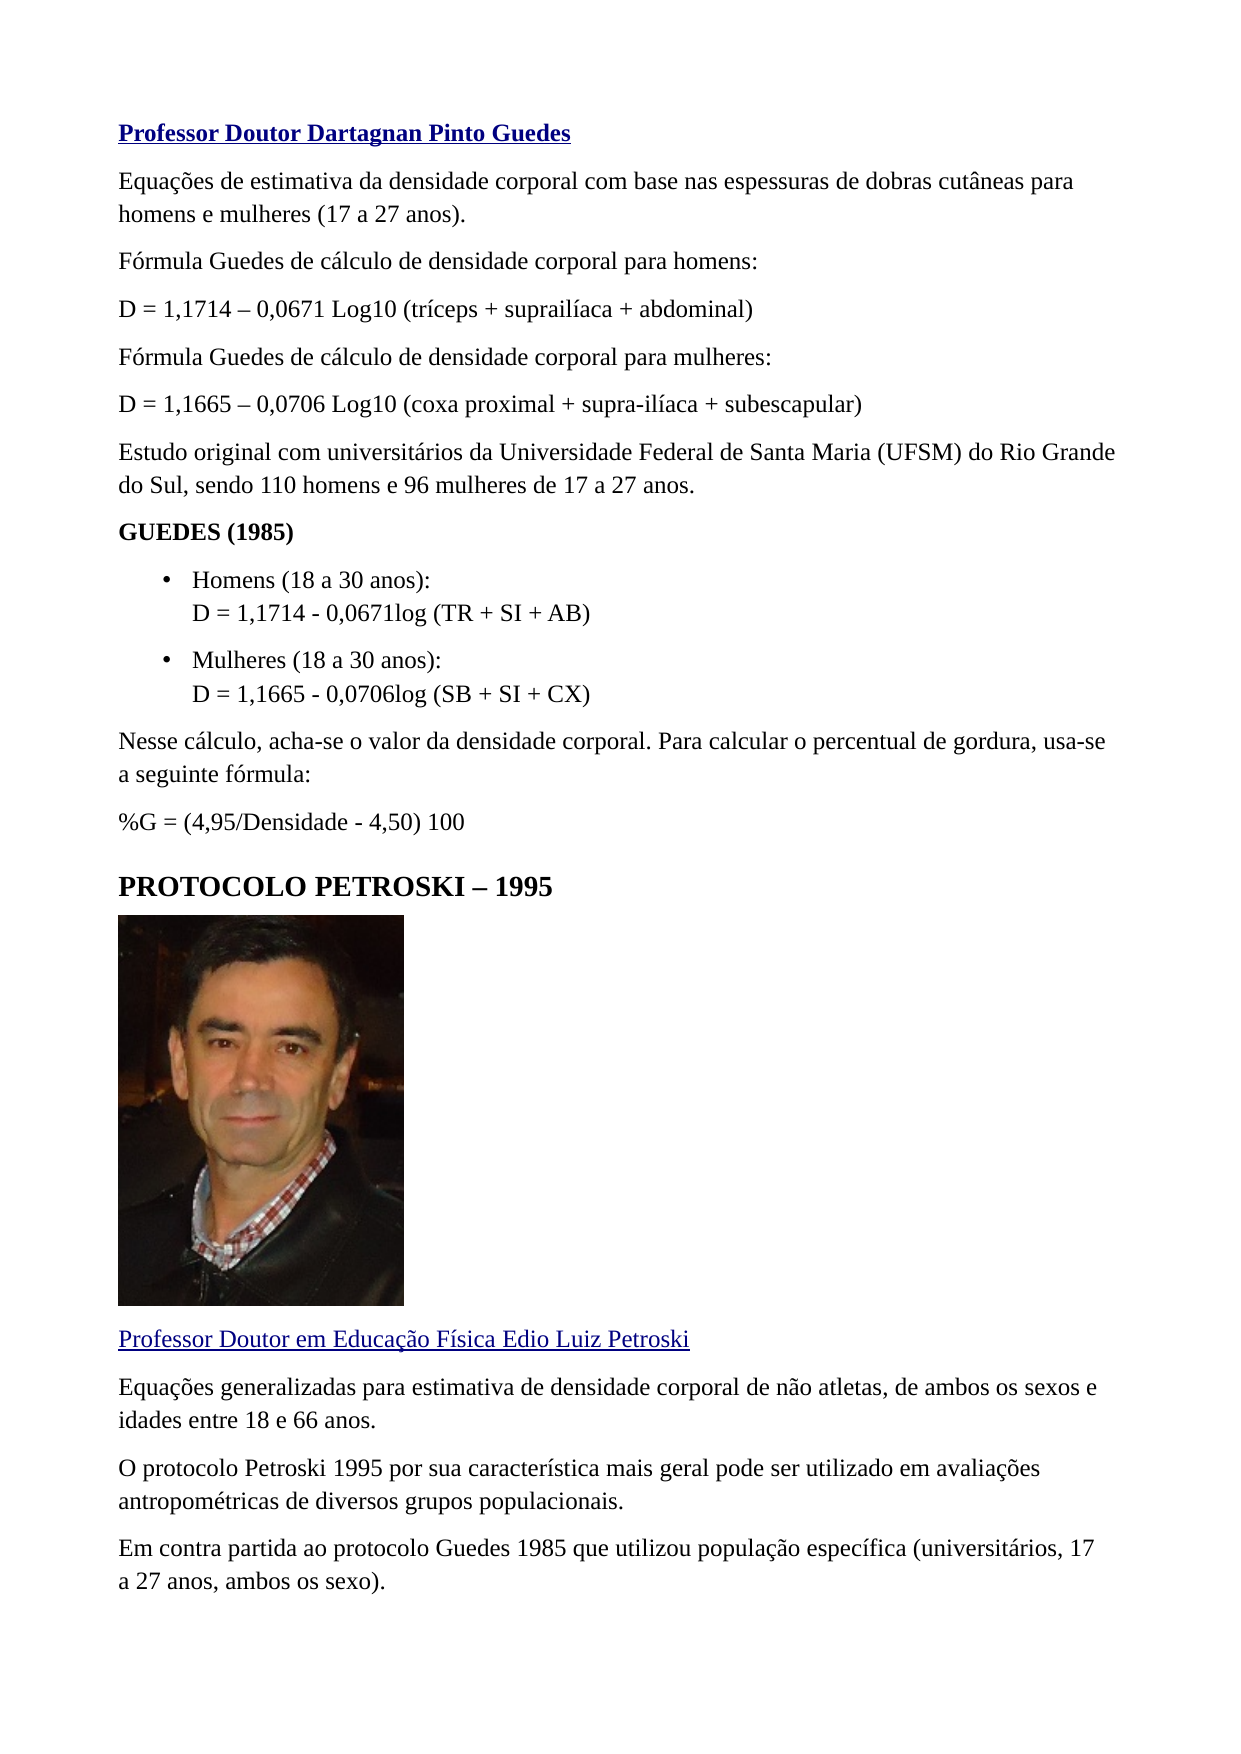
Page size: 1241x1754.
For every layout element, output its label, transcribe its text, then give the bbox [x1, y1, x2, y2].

text Estudo original com universitários da Universidade Federal de Santa Maria (UFSM) do Rio Grande do Sul, sendo 110 homens e 96 mulheres de 17 a 27 anos. [118, 437, 1122, 498]
list Mulheres (18 a 30 anos): D = 1,1665 - 0,0706log (SB + SI + CX) [162, 646, 1122, 707]
text Fórmula Guedes de cálculo de densidade corporal para mulheres: [118, 342, 1122, 370]
text D = 1,1714 – 0,0671 Log10 (tríceps + suprailíaca + abdominal) [118, 294, 1122, 323]
text Equações de estimativa da densidade corporal com base nas espessuras de dobras cutâneas para homens e mulheres (17 a 27 anos). [118, 166, 1122, 227]
text Fórmula Guedes de cálculo de densidade corporal para homens: [118, 246, 1122, 275]
text Nesse cálculo, acha-se o valor da densidade corporal. Para calcular o percentual de gordura, usa-se a seguinte fórmula: [118, 726, 1122, 788]
text Professor Doutor Dartagnan Pinto Guedes [118, 118, 1122, 147]
text %G = (4,95/Densidade - 4,50) 100 [118, 807, 1122, 836]
text Professor Doutor em Educação Física Edio Luiz Petroski [118, 1324, 1122, 1353]
text D = 1,1665 – 0,0706 Log10 (coxa proximal + supra-ilíaca + subescapular) [118, 389, 1122, 418]
list Homens (18 a 30 anos): D = 1,1714 - 0,0671log (TR + SI + AB) [162, 565, 1122, 627]
picture [118, 915, 404, 1306]
text Em contra partida ao protocolo Guedes 1985 que utilizou população específica (universitários, 17 a 27 anos, ambos os sexo). [118, 1533, 1122, 1595]
text O protocolo Petroski 1995 por sua característica mais geral pode ser utilizado em avaliações antropométricas de diversos grupos populacionais. [118, 1453, 1122, 1514]
text GUEDES (1985) [118, 517, 1122, 546]
text Equações generalizadas para estimativa de densidade corporal de não atletas, de ambos os sexos e idades entre 18 e 66 anos. [118, 1372, 1122, 1434]
subtitle PROTOCOLO PETROSKI – 1995 [118, 869, 1122, 903]
